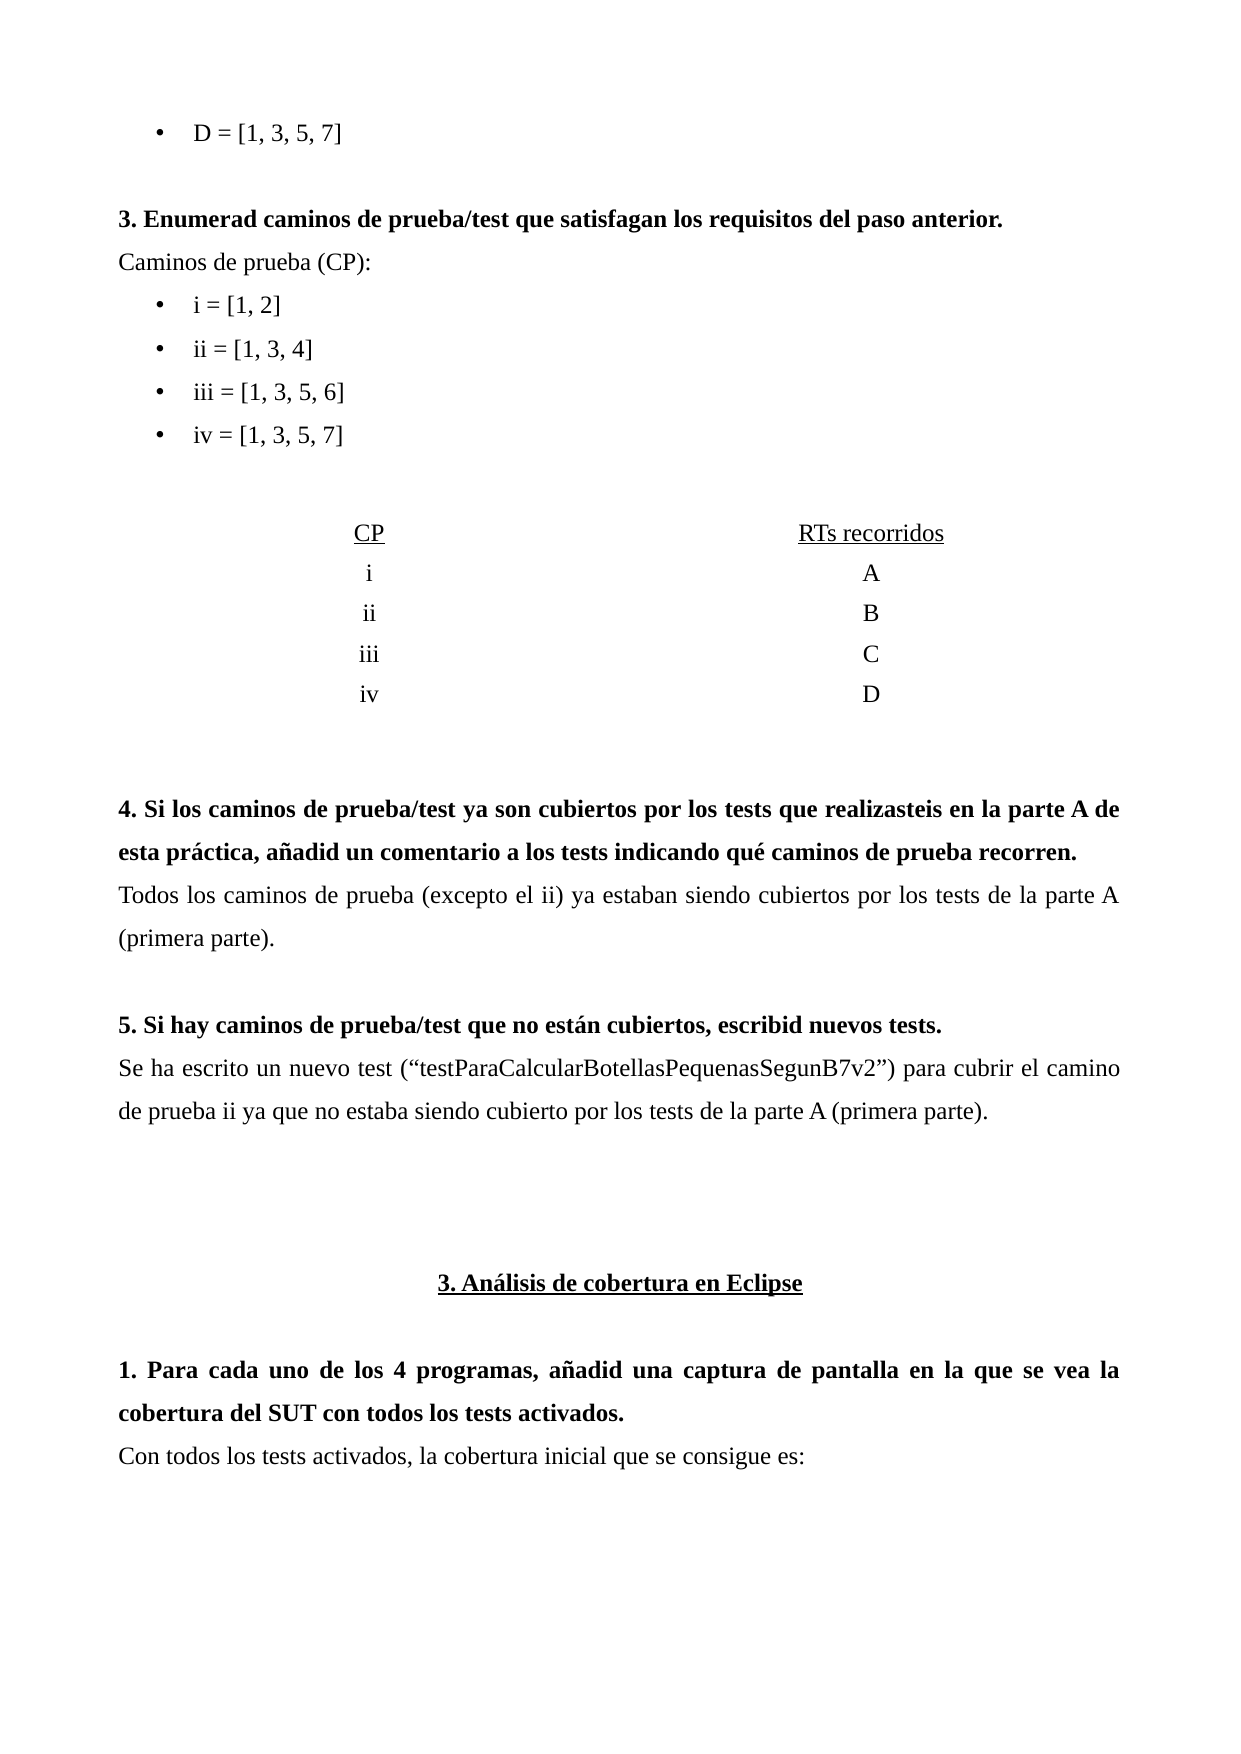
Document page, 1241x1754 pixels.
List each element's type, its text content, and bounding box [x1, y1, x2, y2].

table_cell iii [118, 627, 620, 667]
list iii = [1, 3, 5, 6] [156, 377, 1122, 406]
text 5. Si hay caminos de prueba/test que no están cubiertos, escribid nuevos tests. [118, 1010, 1122, 1038]
table_header CP [118, 506, 620, 547]
table_cell iv [118, 668, 620, 708]
text 1. Para cada uno de los 4 programas, añadid una captura de pantalla en la que se vea la cobertura del SUT con todos los tests activados. [118, 1355, 1122, 1427]
text Caminos de prueba (CP): [118, 247, 1122, 276]
text Se ha escrito un nuevo test (“testParaCalcularBotellasPequenasSegunB7v2”) para cubrir el camino de prueba ii ya que no estaba siendo cubierto por los tests de la parte A (primera parte). [118, 1053, 1122, 1125]
table_cell D [620, 668, 1122, 708]
table_cell ii [118, 587, 620, 627]
text 3. Enumerad caminos de prueba/test que satisfagan los requisitos del paso anterior. [118, 204, 1122, 233]
table_header RTs recorridos [620, 506, 1122, 547]
list ii = [1, 3, 4] [156, 334, 1122, 362]
table_cell A [620, 547, 1122, 587]
list iv = [1, 3, 5, 7] [156, 420, 1122, 449]
text Todos los caminos de prueba (excepto el ii) ya estaban siendo cubiertos por los tests de la parte A (primera parte). [118, 880, 1122, 952]
list i = [1, 2] [156, 291, 1122, 319]
table_cell B [620, 587, 1122, 627]
text 3. Análisis de cobertura en Eclipse [118, 1268, 1122, 1297]
text Con todos los tests activados, la cobertura inicial que se consigue es: [118, 1441, 1122, 1470]
list D = [1, 3, 5, 7] [156, 118, 1122, 147]
table_cell i [118, 547, 620, 587]
text 4. Si los caminos de prueba/test ya son cubiertos por los tests que realizasteis en la parte A de esta práctica, añadid un comentario a los tests indicando qué caminos de prueba recorren. [118, 794, 1122, 866]
table_cell C [620, 627, 1122, 667]
